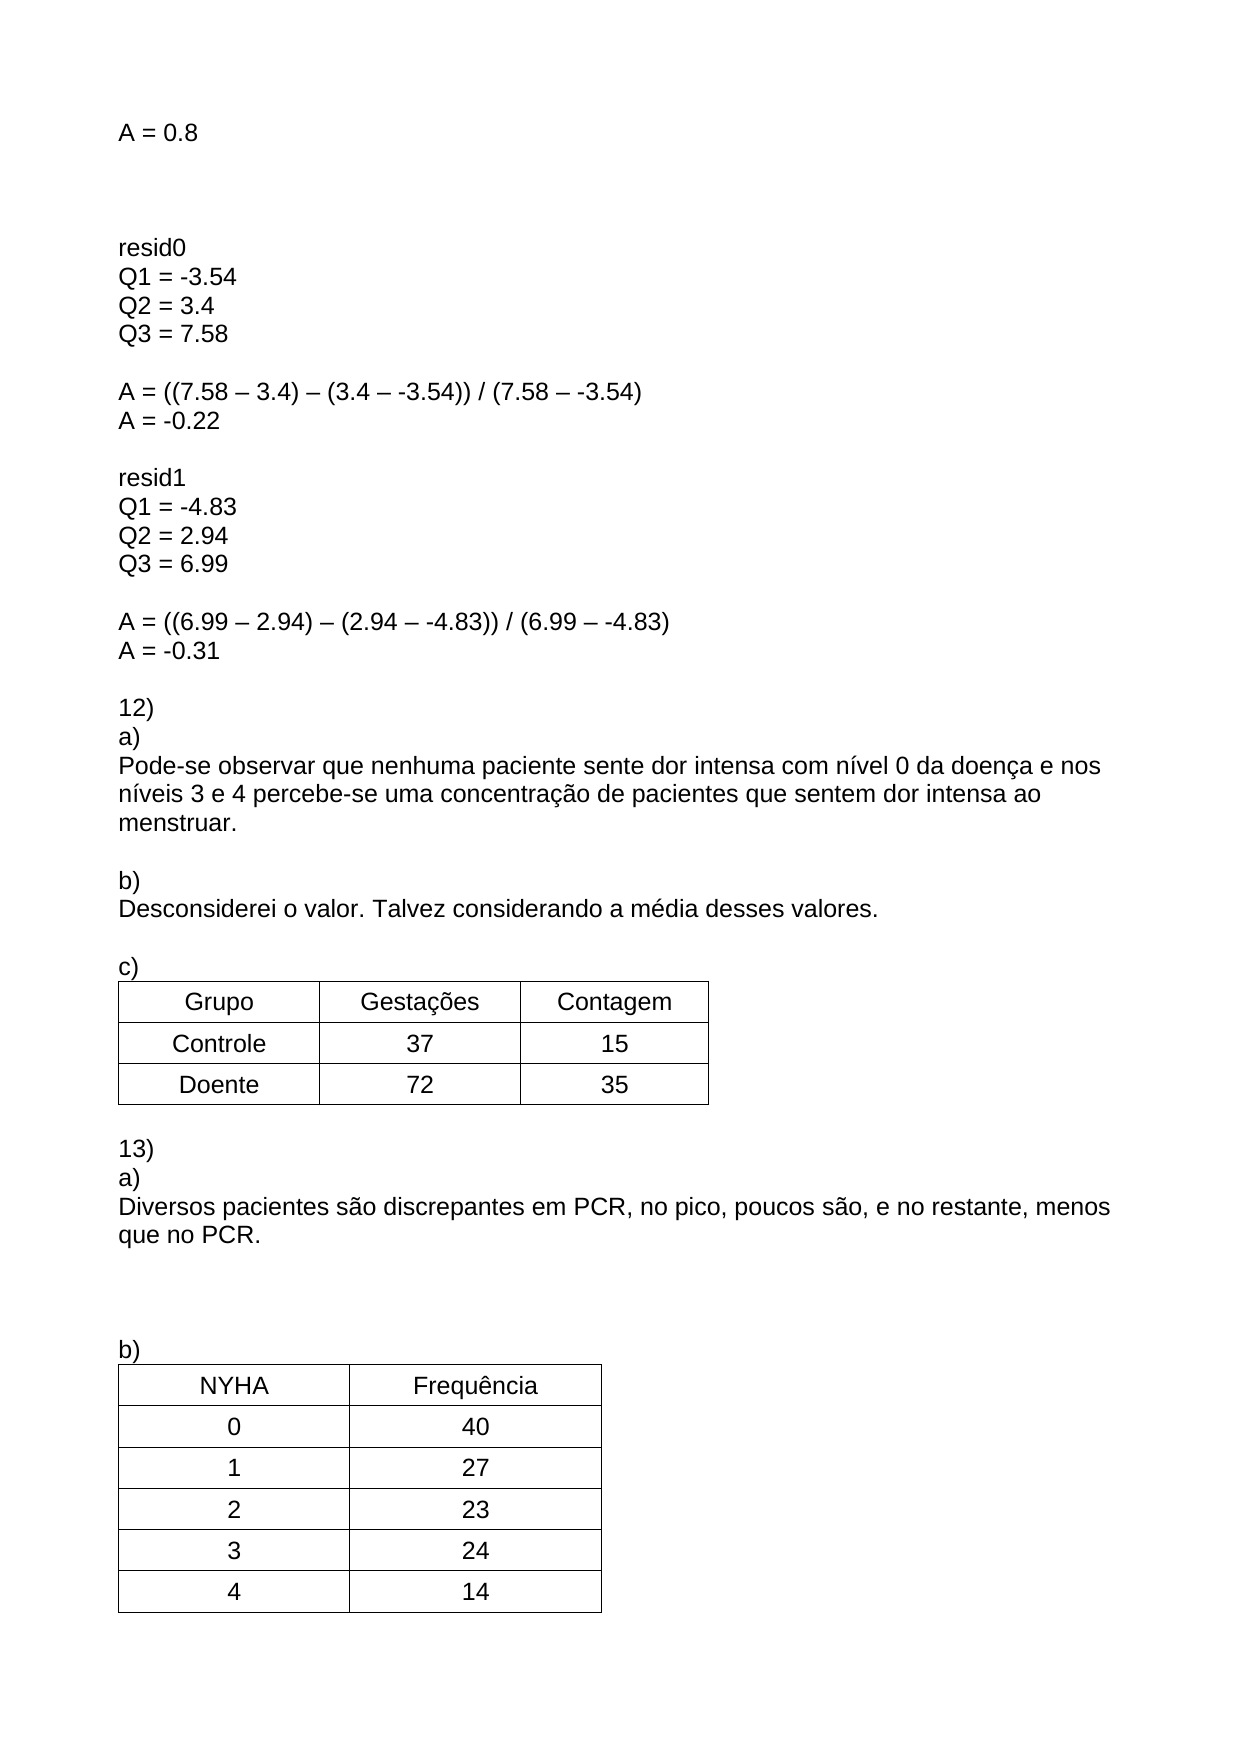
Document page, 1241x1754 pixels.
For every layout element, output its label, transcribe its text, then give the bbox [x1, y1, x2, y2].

table_cell 35 [521, 1064, 708, 1104]
text 13) [118, 1134, 1122, 1163]
table_header Contagem [521, 982, 708, 1022]
text Q2 = 2.94 [118, 521, 1122, 549]
text b) [118, 1335, 1122, 1364]
text Diversos pacientes são discrepantes em PCR, no pico, poucos são, e no restante, menos que no PCR. [118, 1192, 1122, 1249]
text resid1 [118, 463, 1122, 492]
table_header NYHA [119, 1365, 349, 1405]
table_header Gestações [320, 982, 520, 1022]
table_cell Doente [119, 1064, 319, 1104]
table_cell 2 [119, 1489, 349, 1529]
text Q1 = -4.83 [118, 492, 1122, 521]
text Q3 = 6.99 [118, 549, 1122, 578]
text c) [118, 952, 1122, 981]
text Desconsiderei o valor. Talvez considerando a média desses valores. [118, 894, 1122, 923]
text A = -0.31 [118, 636, 1122, 664]
text Q1 = -3.54 [118, 262, 1122, 291]
table_cell 14 [350, 1571, 601, 1612]
text A = 0.8 [118, 118, 1122, 147]
table_cell 37 [320, 1023, 520, 1063]
text a) [118, 1163, 1122, 1192]
table_header Frequência [350, 1365, 601, 1405]
text resid0 [118, 233, 1122, 262]
text 12) [118, 693, 1122, 722]
table_cell 3 [119, 1530, 349, 1570]
text A = -0.22 [118, 406, 1122, 434]
table_header Grupo [119, 982, 319, 1022]
text A = ((7.58 – 3.4) – (3.4 – -3.54)) / (7.58 – -3.54) [118, 377, 1122, 406]
table_cell 4 [119, 1571, 349, 1612]
text Pode-se observar que nenhuma paciente sente dor intensa com nível 0 da doença e nos níveis 3 e 4 percebe-se uma concentração de pacientes que sentem dor intensa ao menstruar. [118, 751, 1122, 837]
text Q3 = 7.58 [118, 319, 1122, 348]
table_cell Controle [119, 1023, 319, 1063]
table_cell 72 [320, 1064, 520, 1104]
table_cell 15 [521, 1023, 708, 1063]
table_cell 0 [119, 1406, 349, 1447]
text b) [118, 866, 1122, 894]
table_cell 1 [119, 1448, 349, 1488]
text a) [118, 722, 1122, 751]
table_cell 27 [350, 1448, 601, 1488]
table_cell 23 [350, 1489, 601, 1529]
table_cell 24 [350, 1530, 601, 1570]
table_cell 40 [350, 1406, 601, 1447]
text A = ((6.99 – 2.94) – (2.94 – -4.83)) / (6.99 – -4.83) [118, 607, 1122, 636]
text Q2 = 3.4 [118, 291, 1122, 319]
